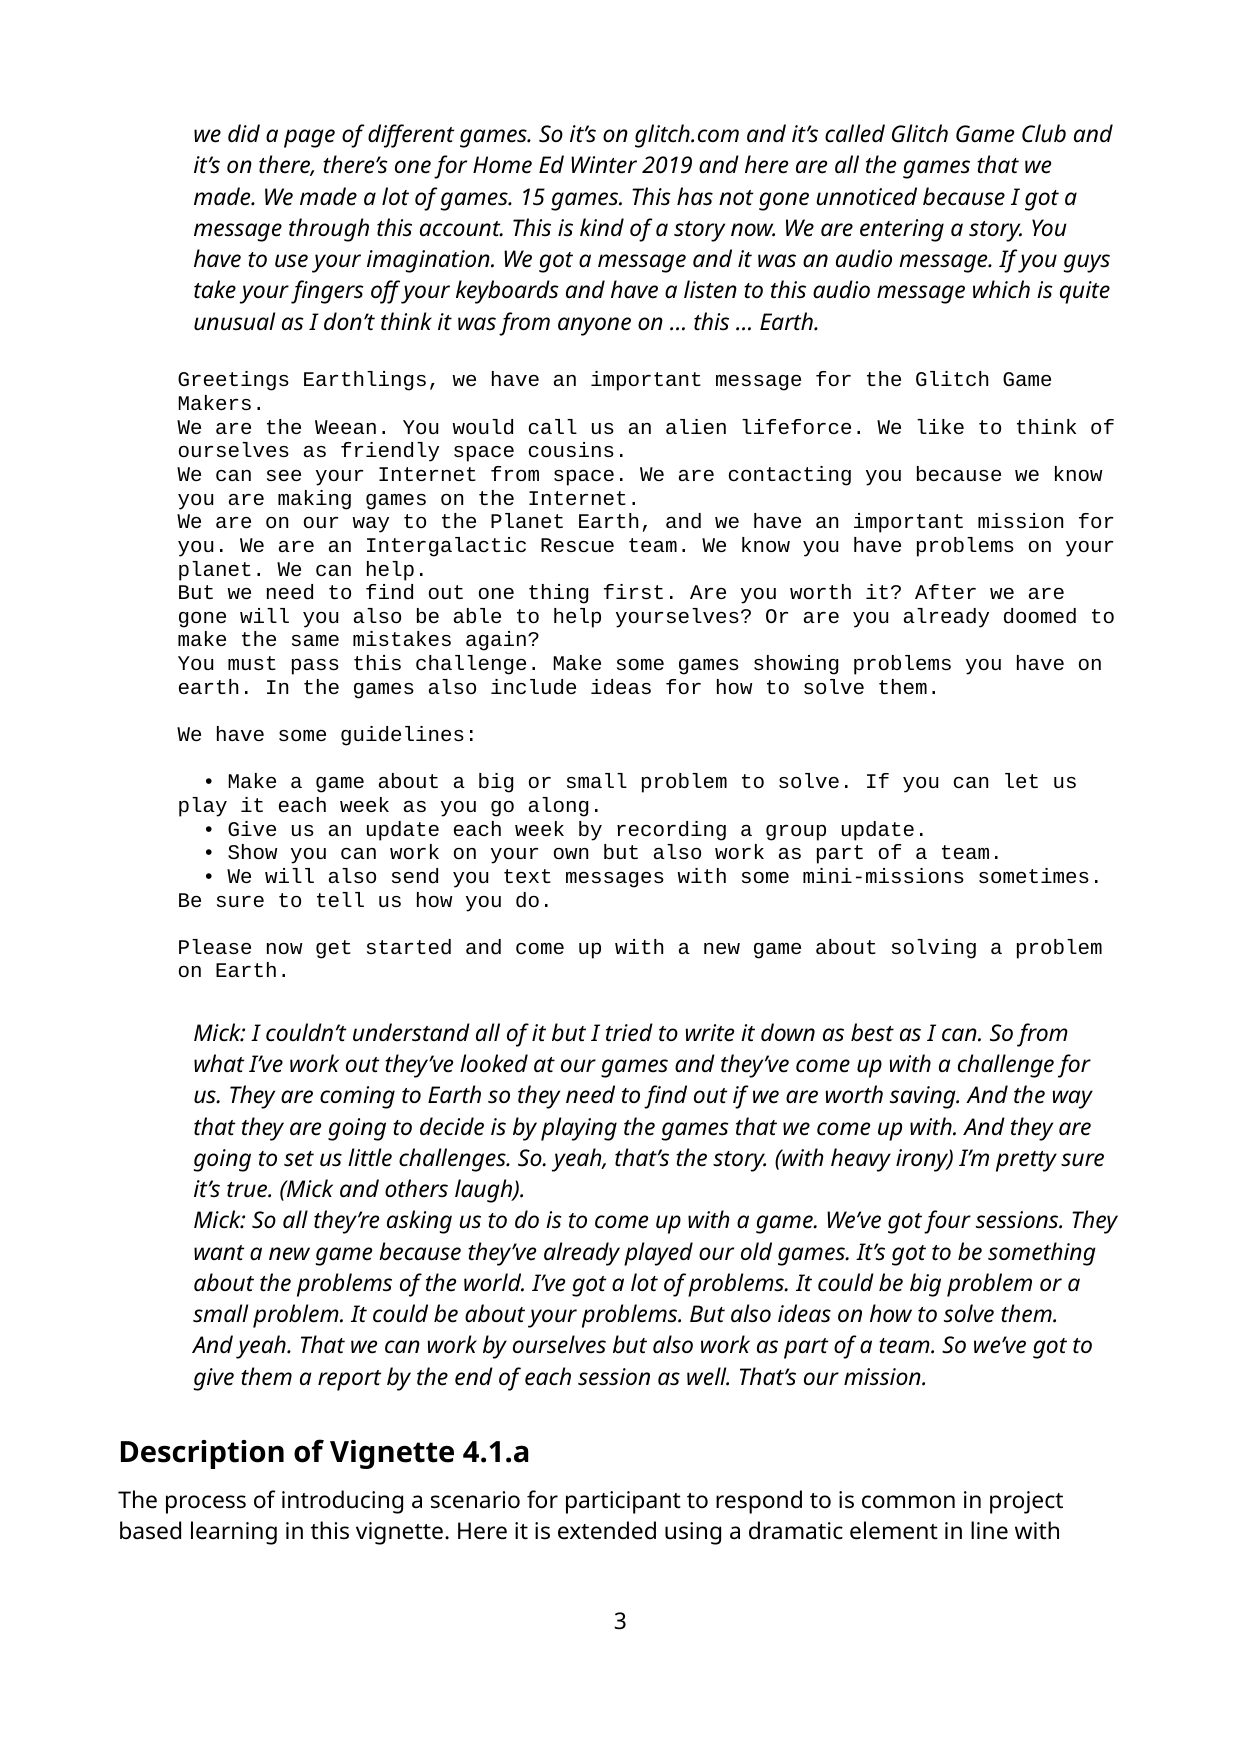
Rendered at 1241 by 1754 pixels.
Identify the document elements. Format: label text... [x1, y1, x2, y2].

text • Give us an update each week by recording a group update. [177, 819, 1122, 842]
text we did a page of different games. So it’s on glitch.com and it’s called Glitch Game Club and it’s on there, there’s one for Home Ed Winter 2019 and here are all the games that we made. We made a lot of games. 15 games. This has not gone unnoticed because I got a message through this account. This is kind of a story now. We are entering a story. You have to use your imagination. We got a message and it was an audio message. If you guys take your fingers off your keyboards and have a listen to this audio message which is quite unusual as I don’t think it was from anyone on … this … Earth. [193, 118, 1122, 337]
text • We will also send you text messages with some mini-missions sometimes. Be sure to tell us how you do. [177, 866, 1122, 913]
text Mick: I couldn’t understand all of it but I tried to write it down as best as I can. So from what I’ve work out they’ve looked at our games and they’ve come up with a challenge for us. They are coming to Earth so they need to find out if we are worth saving. And the way that they are going to decide is by playing the games that we come up with. And they are going to set us little challenges. So. yeah, that’s the story. (with heavy irony) I’m pretty sure it’s true. (Mick and others laugh). [193, 1017, 1122, 1204]
text You must pass this challenge. Make some games showing problems you have on earth. In the games also include ideas for how to solve them. [177, 653, 1122, 700]
text We can see your Internet from space. We are contacting you because we know you are making games on the Internet. [177, 464, 1122, 511]
text We have some guidelines: [177, 724, 1122, 748]
text We are the Weean. You would call us an alien lifeforce. We like to think of ourselves as friendly space cousins. [177, 417, 1122, 464]
text We are on our way to the Planet Earth, and we have an important mission for you. We are an Intergalactic Rescue team. We know you have problems on your planet. We can help. [177, 511, 1122, 582]
text • Show you can work on your own but also work as part of a team. [177, 842, 1122, 866]
subtitle Description of Vignette 4.1.a [118, 1431, 1122, 1471]
text Greetings Earthlings, we have an important message for the Glitch Game Makers. [177, 369, 1122, 417]
text • Make a game about a big or small problem to solve. If you can let us play it each week as you go along. [177, 771, 1122, 819]
text But we need to find out one thing first. Are you worth it? After we are gone will you also be able to help yourselves? Or are you already doomed to make the same mistakes again? [177, 582, 1122, 653]
text The process of introducing a scenario for participant to respond to is common in project based learning in this vignette. Here it is extended using a dramatic element in line with [118, 1484, 1122, 1546]
text Mick: So all they’re asking us to do is to come up with a game. We’ve got four sessions. They want a new game because they’ve already played our old games. It’s got to be something about the problems of the world. I’ve got a lot of problems. It could be big problem or a small problem. It could be about your problems. But also ideas on how to solve them. And yeah. That we can work by ourselves but also work as part of a team. So we’ve got to give them a report by the end of each session as well. That’s our mission. [193, 1204, 1122, 1392]
text Please now get started and come up with a new game about solving a problem on Earth. [177, 937, 1122, 984]
